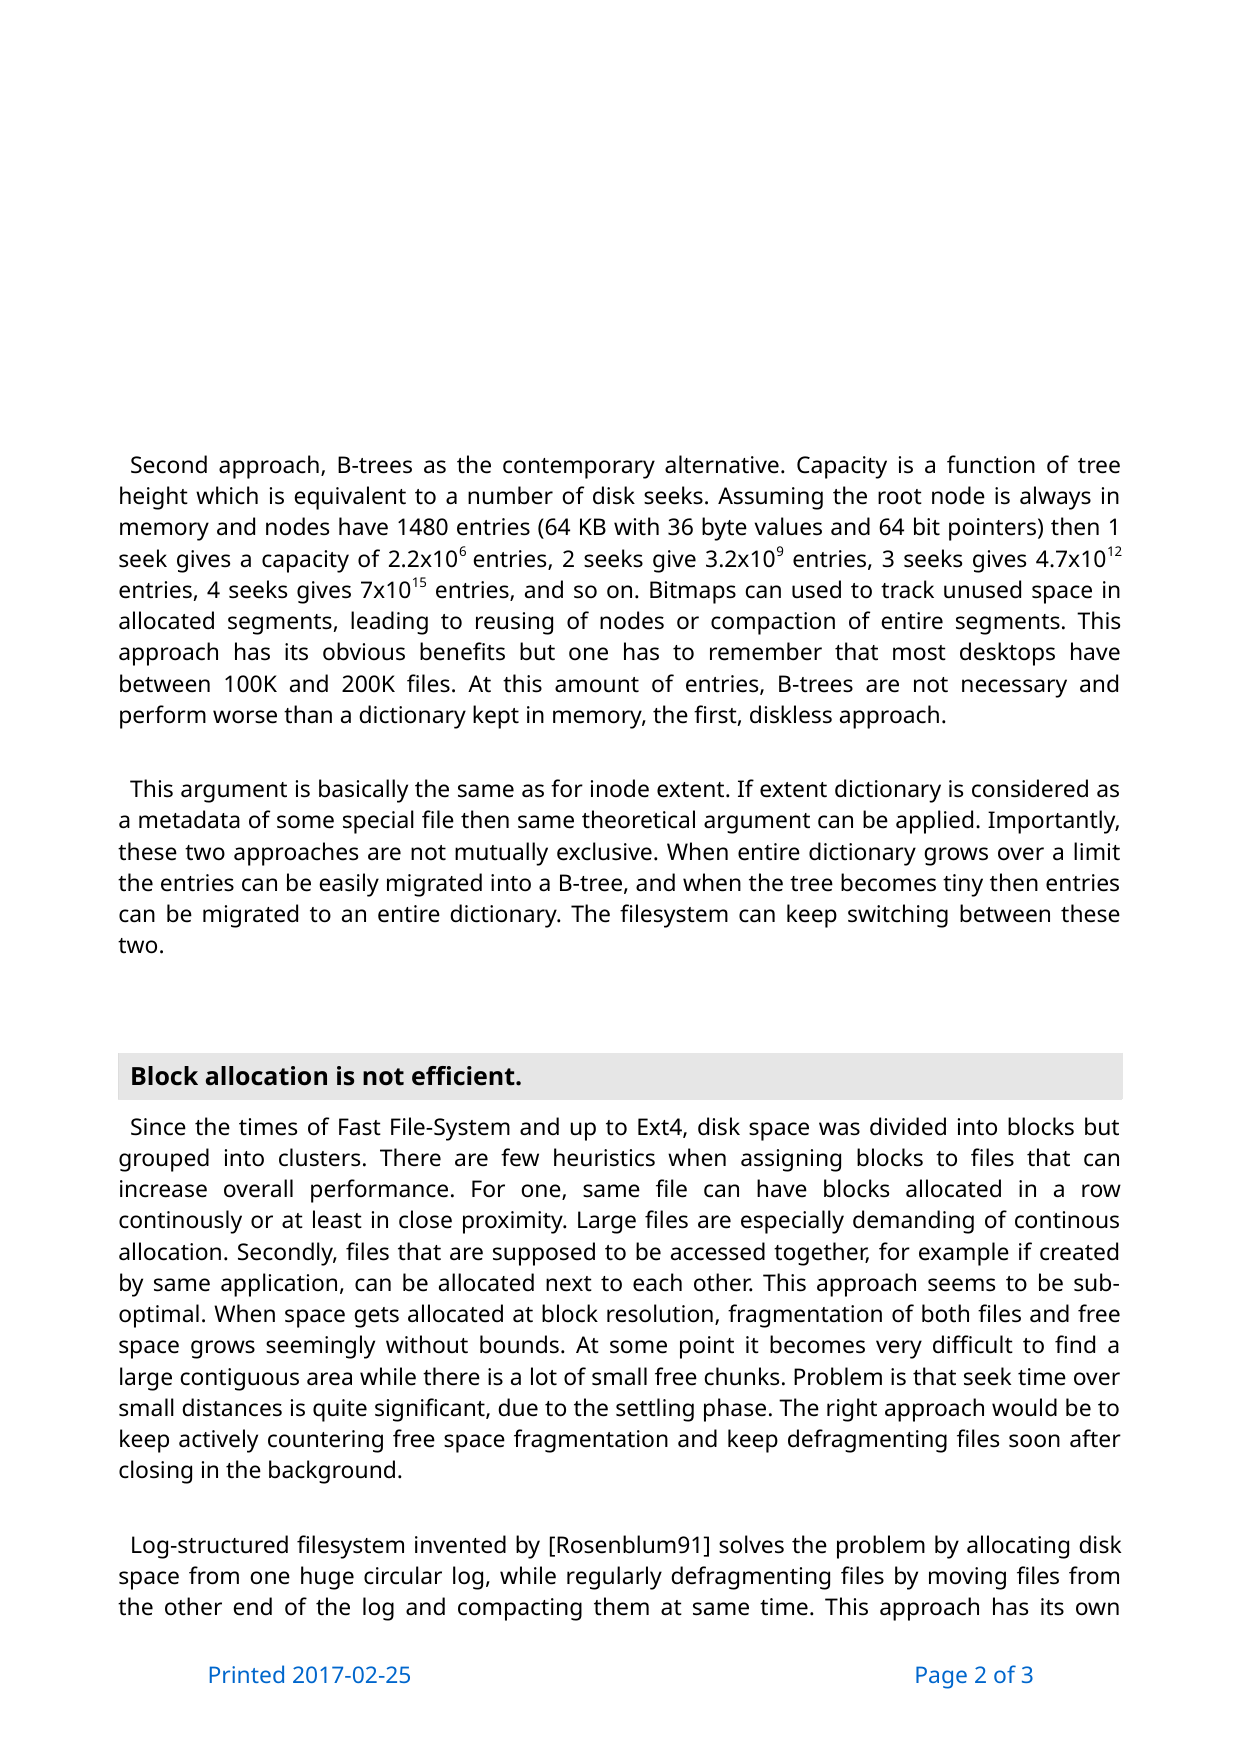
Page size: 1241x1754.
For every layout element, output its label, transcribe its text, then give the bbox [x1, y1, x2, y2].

text Since the times of Fast File-System and up to Ext4, disk space was divided into blocks but grouped into clusters. There are few heuristics when assigning blocks to files that can increase overall performance. For one, same file can have blocks allocated in a row continously or at least in close proximity. Large files are especially demanding of continous allocation. Secondly, files that are supposed to be accessed together, for example if created by same application, can be allocated next to each other. This approach seems to be sub-optimal. When space gets allocated at block resolution, fragmentation of both files and free space grows seemingly without bounds. At some point it becomes very difficult to find a large contiguous area while there is a lot of small free chunks. Problem is that seek time over small distances is quite significant, due to the settling phase. The right approach would be to keep actively countering free space fragmentation and keep defragmenting files soon after closing in the background. [118, 1111, 1122, 1486]
text Second approach, B-trees as the contemporary alternative. Capacity is a function of tree height which is equivalent to a number of disk seeks. Assuming the root node is always in memory and nodes have 1480 entries (64 KB with 36 byte values and 64 bit pointers) then 1 seek gives a capacity of 2.2x106 entries, 2 seeks give 3.2x109 entries, 3 seeks gives 4.7x1012 entries, 4 seeks gives 7x1015 entries, and so on. Bitmaps can used to track unused space in allocated segments, leading to reusing of nodes or compaction of entire segments. This approach has its obvious benefits but one has to remember that most desktops have between 100K and 200K files. At this amount of entries, B-trees are not necessary and perform worse than a dictionary kept in memory, the first, diskless approach. [118, 449, 1122, 730]
subtitle Block allocation is not efficient. [119, 1054, 1122, 1099]
text Log-structured filesystem invented by [Rosenblum91] solves the problem by allocating disk space from one huge circular log, while regularly defragmenting files by moving files from the other end of the log and compacting them at same time. This approach has its own [118, 1529, 1122, 1622]
text This argument is basically the same as for inode extent. If extent dictionary is considered as a metadata of some special file then same theoretical argument can be applied. Importantly, these two approaches are not mutually exclusive. When entire dictionary grows over a limit the entries can be easily migrated into a B-tree, and when the tree becomes tiny then entries can be migrated to an entire dictionary. The filesystem can keep switching between these two. [118, 773, 1122, 961]
